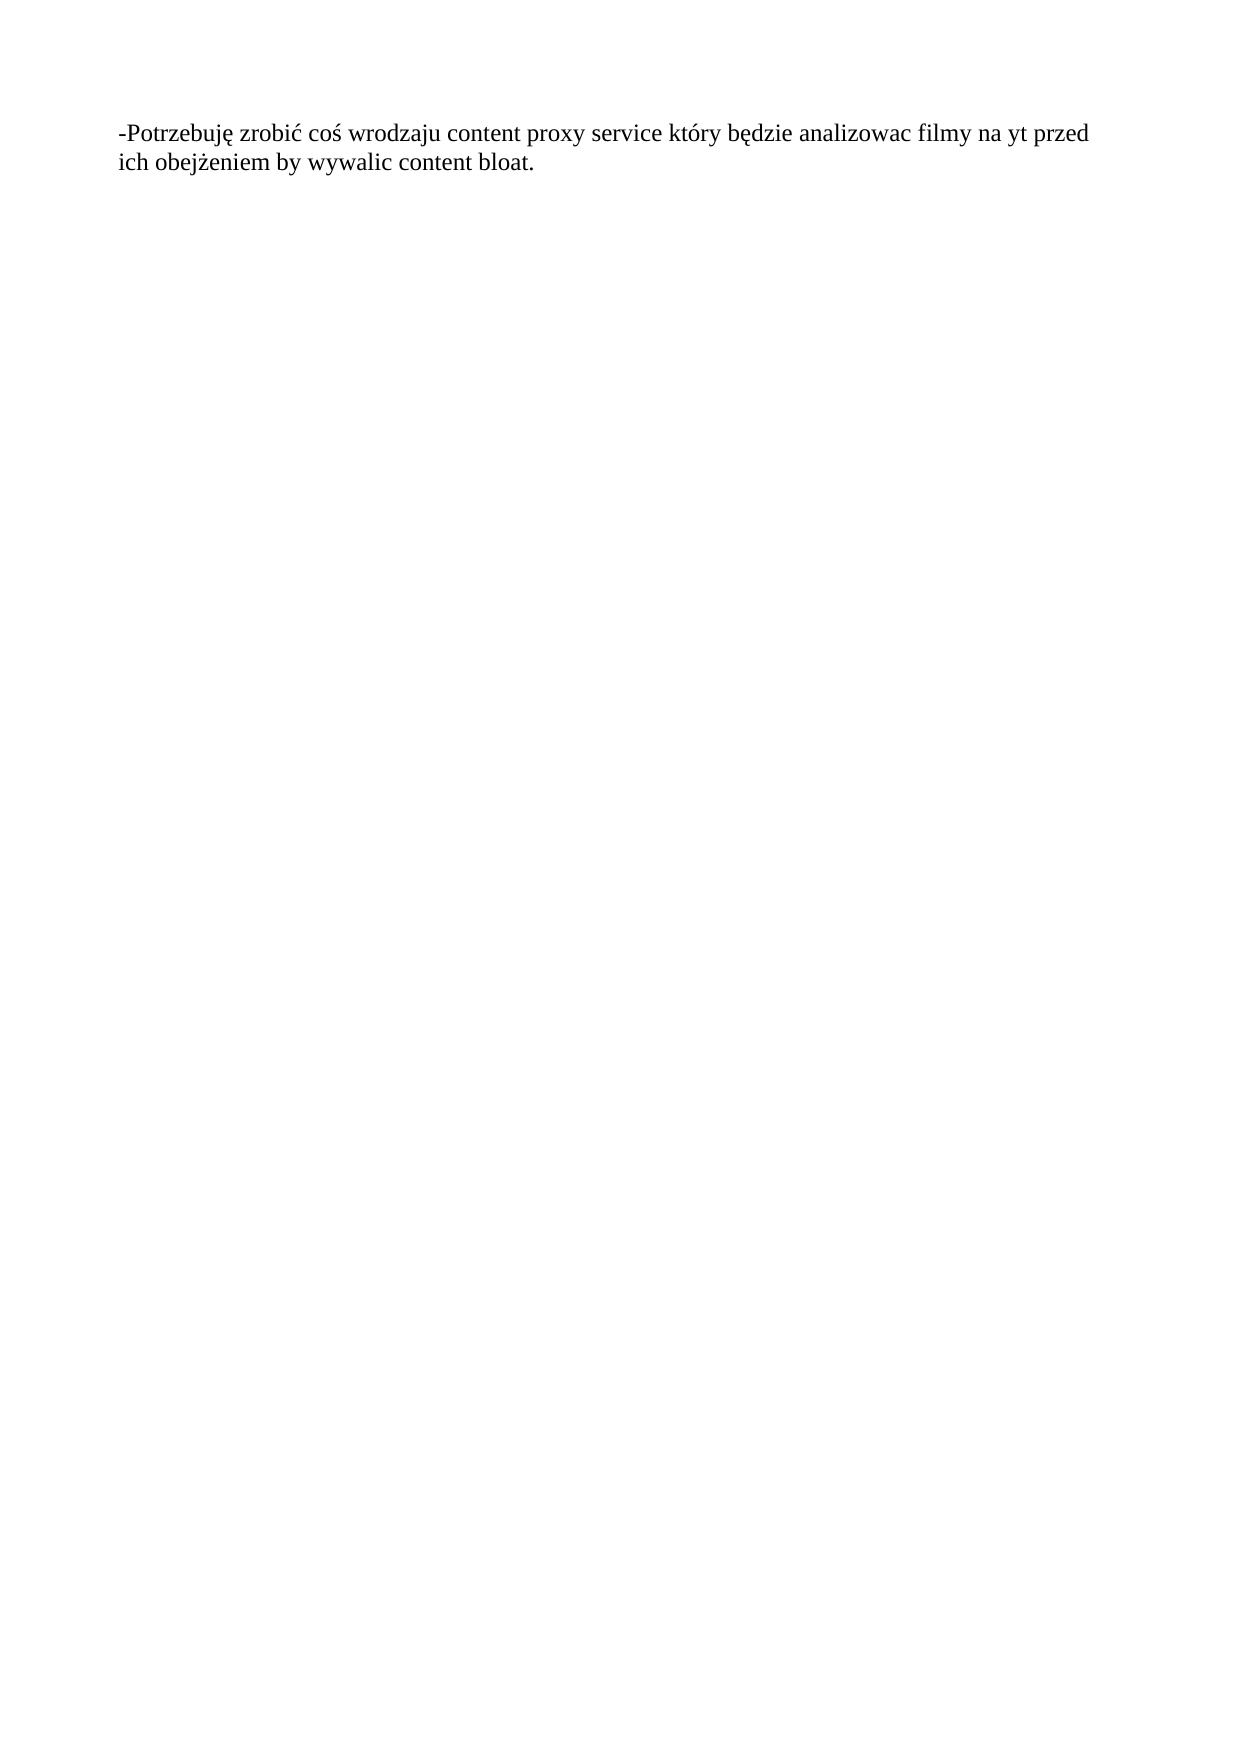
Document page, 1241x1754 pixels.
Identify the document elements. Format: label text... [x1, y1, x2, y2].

text -Potrzebuję zrobić coś wrodzaju content proxy service który będzie analizowac filmy na yt przed ich obejżeniem by wywalic content bloat. [118, 118, 1122, 176]
